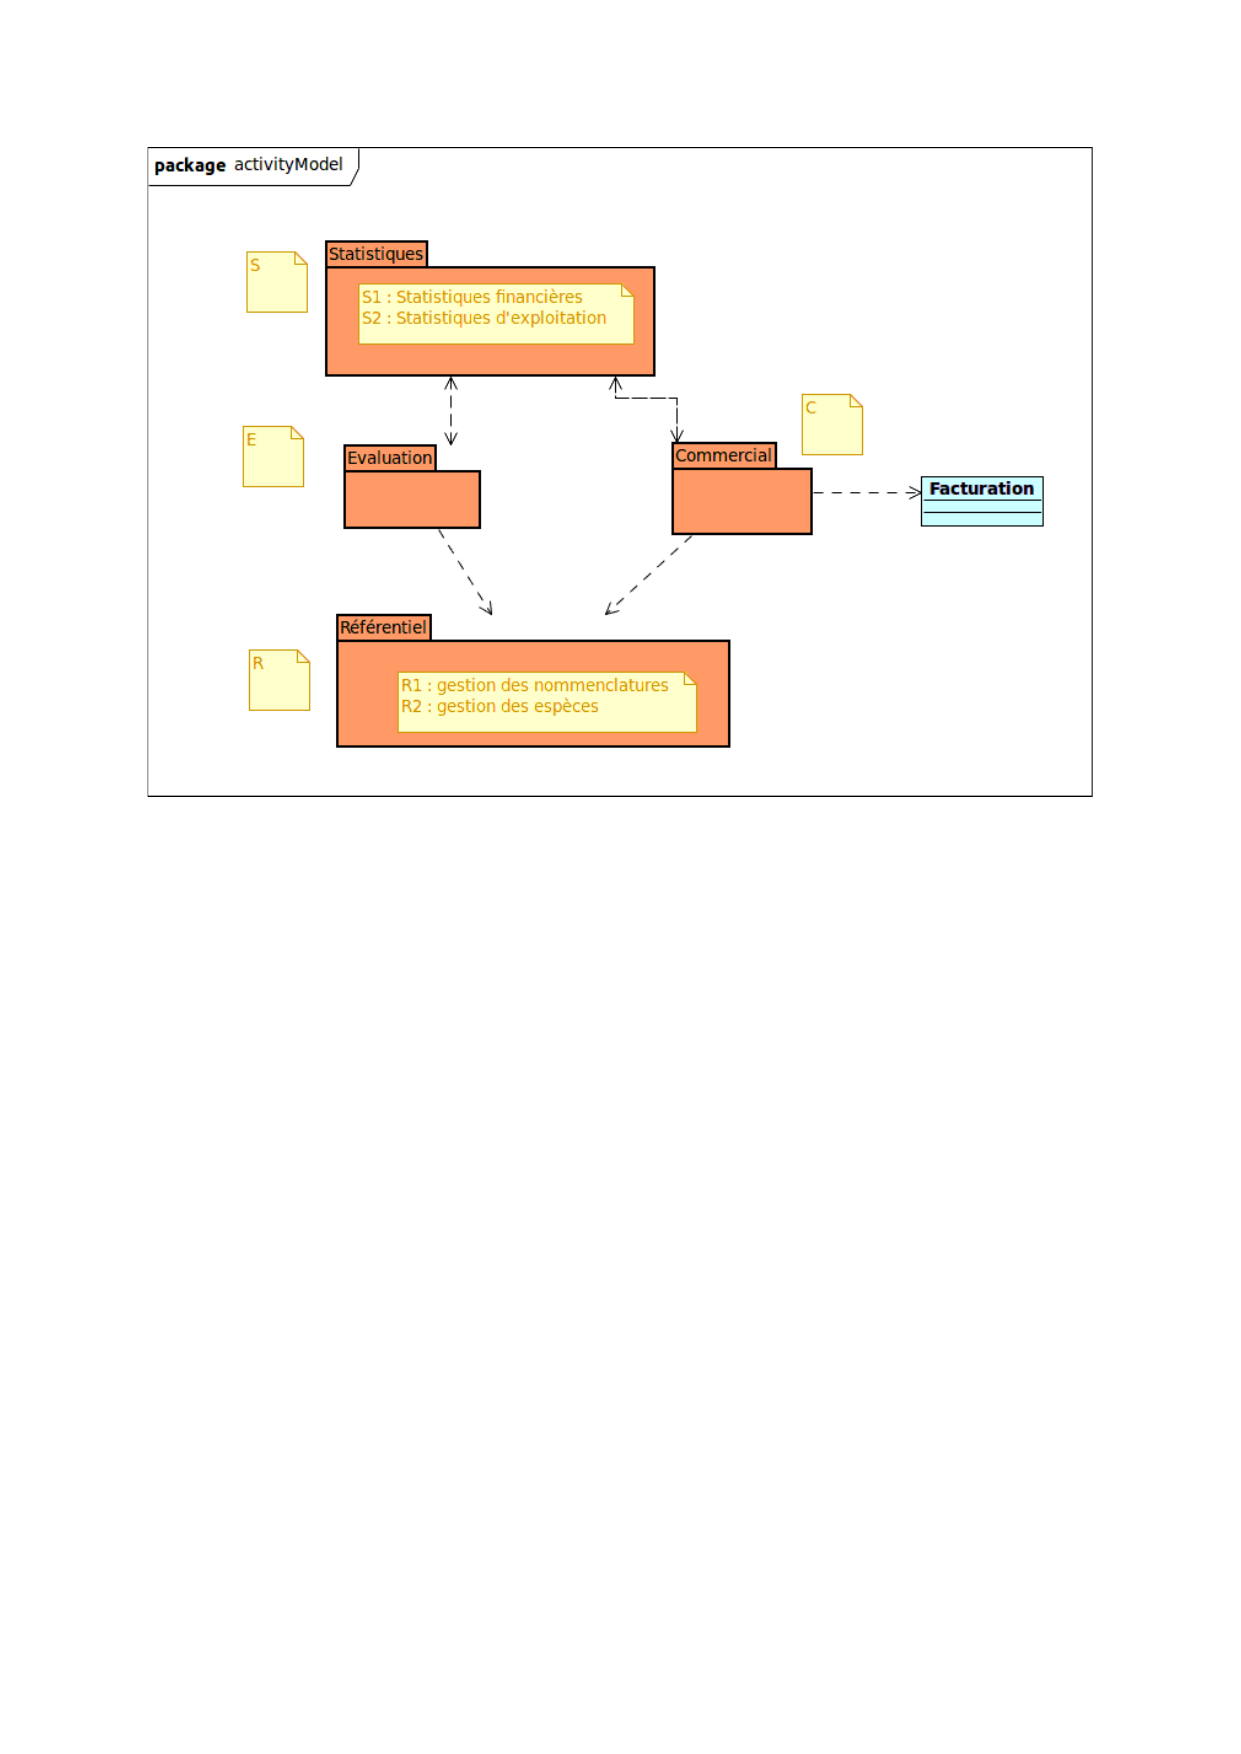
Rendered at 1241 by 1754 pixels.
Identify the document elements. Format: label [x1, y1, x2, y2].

picture [147, 147, 1093, 797]
